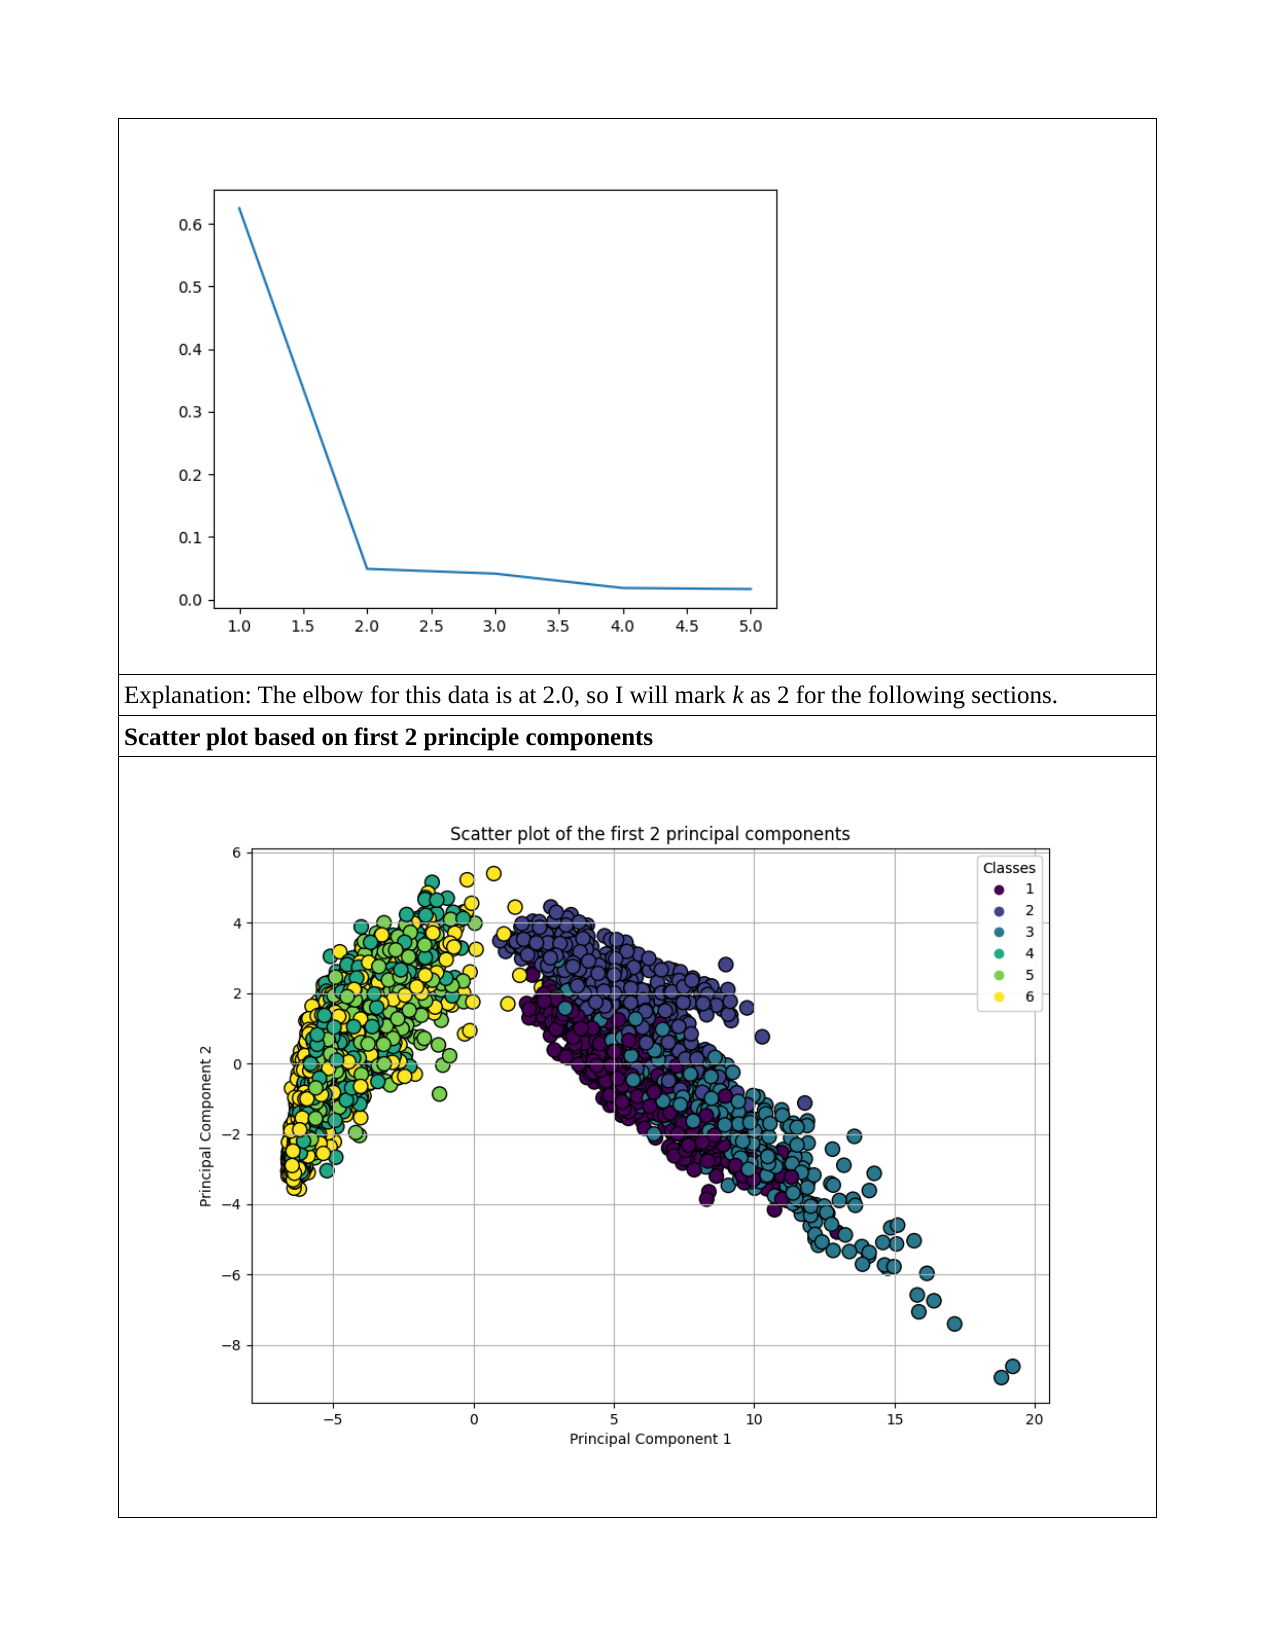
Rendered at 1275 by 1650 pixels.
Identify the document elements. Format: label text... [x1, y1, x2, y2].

table_cell Scatter plot based on first 2 principle components [119, 716, 1156, 756]
table_cell [119, 119, 1156, 674]
picture [123, 763, 1152, 1482]
picture [123, 125, 848, 668]
table_cell Explanation: The elbow for this data is at 2.0, so I will mark k as 2 for the following sections. [119, 675, 1156, 715]
table_cell [119, 757, 1156, 1517]
